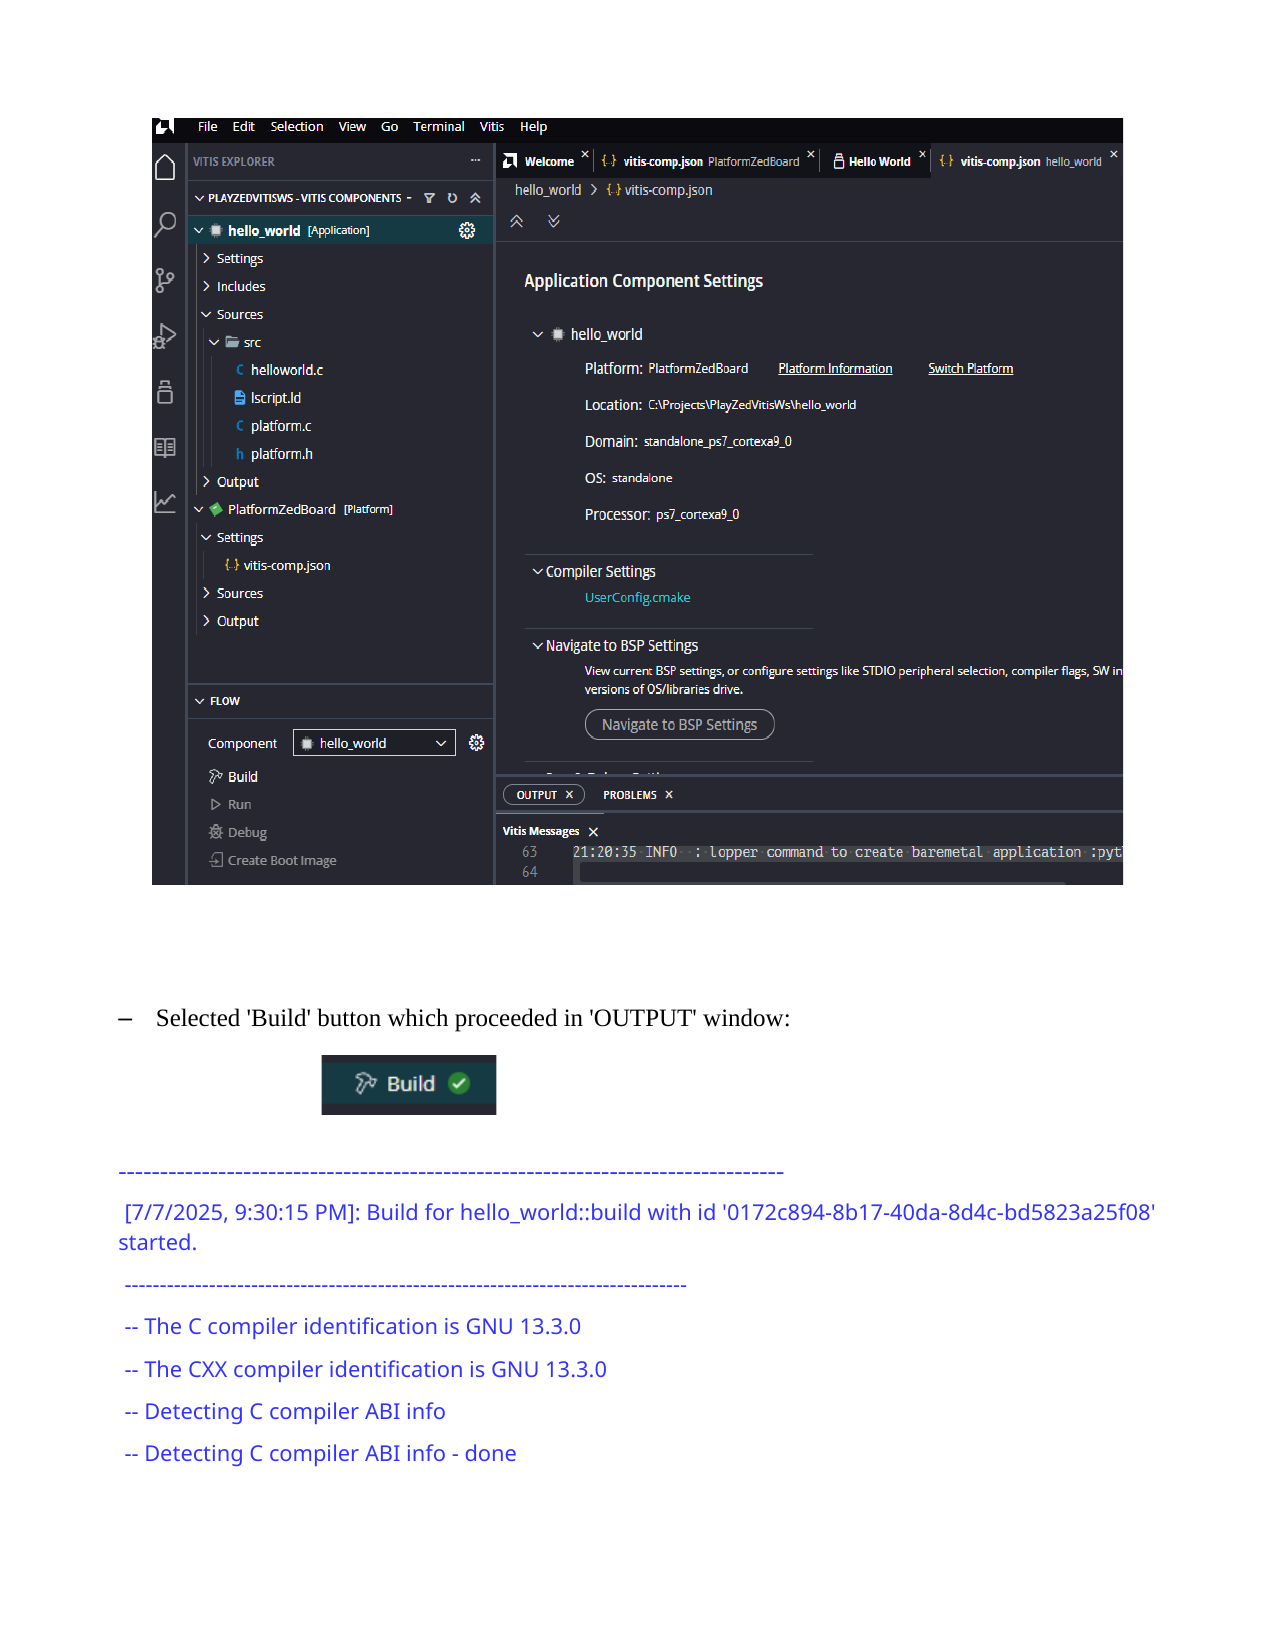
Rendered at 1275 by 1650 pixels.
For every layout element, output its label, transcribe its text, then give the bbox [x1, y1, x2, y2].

text -------------------------------------------------------------------------------- [118, 1269, 1157, 1299]
text -- The CXX compiler identification is GNU 13.3.0 [118, 1354, 1157, 1383]
picture [152, 118, 1124, 885]
text [7/7/2025, 9:30:15 PM]: Build for hello_world::build with id '0172c894-8b17-40da-8d4c-bd5823a25f08' started. [118, 1197, 1157, 1257]
picture [321, 1055, 497, 1115]
list Selected 'Build' button which proceeded in 'OUTPUT' window: [118, 1002, 1157, 1032]
text -- Detecting C compiler ABI info [118, 1396, 1157, 1426]
text -- Detecting C compiler ABI info - done [118, 1438, 1157, 1468]
text -------------------------------------------------------------------------------- [118, 1156, 1157, 1184]
text -- The C compiler identification is GNU 13.3.0 [118, 1311, 1157, 1341]
